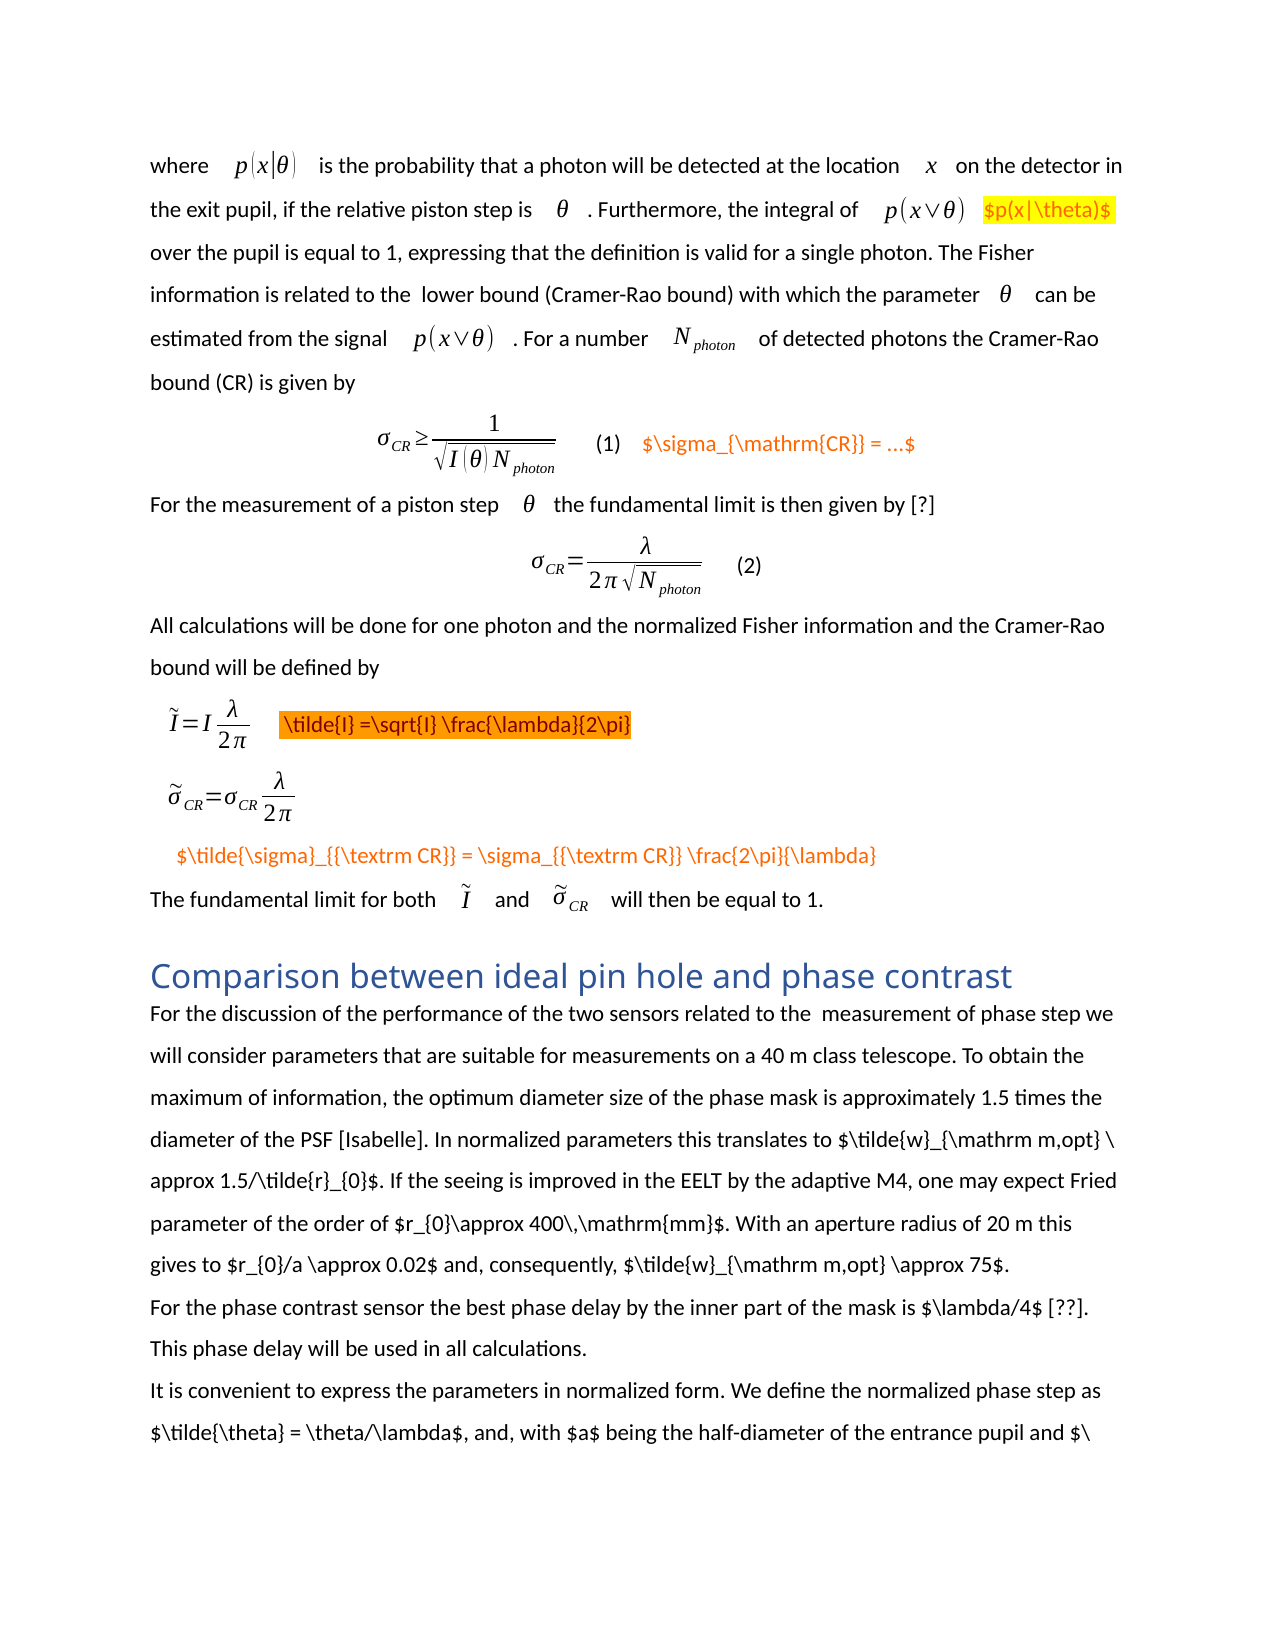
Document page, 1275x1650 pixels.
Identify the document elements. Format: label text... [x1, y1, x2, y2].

text where is the probability that a photon will be detected at the location on the detector in the exit pupil, if the relative piston step is . Furthermore, the integral of $p(x|\theta)$ over the pupil is equal to 1, expressing that the definition is valid for a single photon. The Fisher information is related to the lower bound (Cramer-Rao bound) with which the parameter can be estimated from the signal . For a number of detected photons the Cramer-Rao bound (CR) is given by [150, 150, 1125, 396]
text (2) [150, 532, 1125, 597]
text (1) $\sigma_{\mathrm{CR}} = ...$ [150, 410, 1125, 476]
text For the discussion of the performance of the two sensors related to the measurement of phase step we will consider parameters that are suitable for measurements on a 40 m class telescope. To obtain the maximum of information, the optimum diameter size of the phase mask is approximately 1.5 times the diameter of the PSF [Isabelle]. In normalized parameters this translates to $\tilde{w}_{\mathrm m,opt} \approx 1.5/\tilde{r}_{0}$. If the seeing is improved in the EELT by the adaptive M4, one may expect Fried parameter of the order of $r_{0}\approx 400\,\mathrm{mm}$. With an aperture radius of 20 m this gives to $r_{0}/a \approx 0.02$ and, consequently, $\tilde{w}_{\mathrm m,opt} \approx 75$. [150, 999, 1125, 1279]
text \tilde{I} =\sqrt{I} \frac{\lambda}{2\pi} [150, 695, 1125, 754]
text All calculations will be done for one photon and the normalized Fisher information and the Cramer-Rao bound will be defined by [150, 611, 1125, 681]
subtitle Comparison between ideal pin hole and phase contrast [150, 953, 1125, 999]
text For the measurement of a piston step the fundamental limit is then given by [?] [150, 490, 1125, 518]
text For the phase contrast sensor the best phase delay by the inner part of the mask is $\lambda/4$ [??]. This phase delay will be used in all calculations. [150, 1293, 1125, 1363]
text The fundamental limit for both and will then be equal to 1. [150, 883, 1125, 914]
text It is convenient to express the parameters in normalized form. We define the normalized phase step as $\tilde{\theta} = \theta/\lambda$, and, with $a$ being the half-diameter of the entrance pupil and $\ [150, 1377, 1125, 1447]
text $\tilde{\sigma}_{{\textrm CR}} = \sigma_{{\textrm CR}} \frac{2\pi}{\lambda} [150, 841, 1125, 869]
